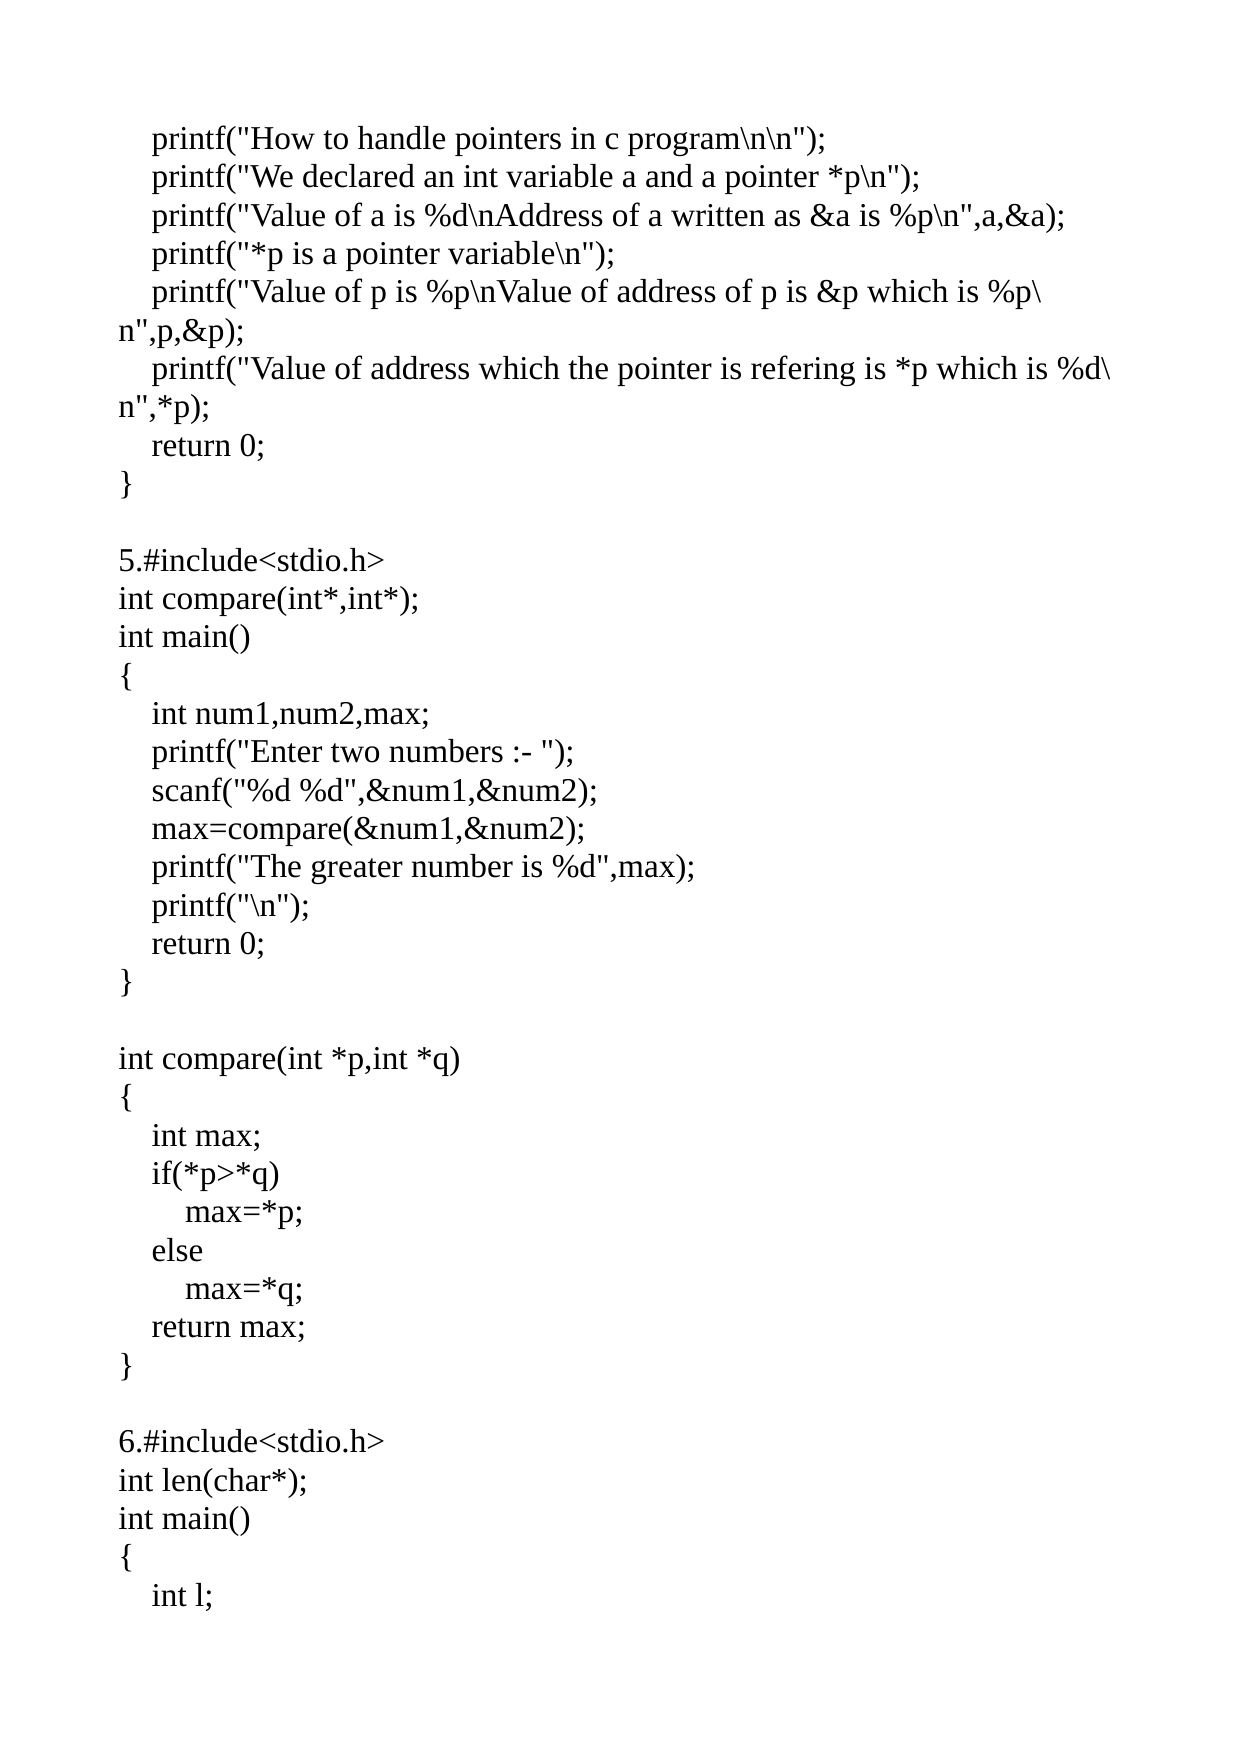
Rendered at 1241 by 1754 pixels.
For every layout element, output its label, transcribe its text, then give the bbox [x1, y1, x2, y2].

text { [118, 1536, 1122, 1575]
text int num1,num2,max; [118, 693, 1122, 731]
text { [118, 1076, 1122, 1115]
text int l; [118, 1575, 1122, 1613]
text printf("The greater number is %d",max); [118, 846, 1122, 885]
text } [118, 961, 1122, 1000]
text int len(char*); [118, 1460, 1122, 1498]
text return 0; [118, 923, 1122, 961]
text } [118, 1345, 1122, 1383]
text int main() [118, 616, 1122, 655]
text else [118, 1230, 1122, 1268]
text return 0; [118, 425, 1122, 463]
text if(*p>*q) [118, 1153, 1122, 1191]
text printf("Value of p is %p\nValue of address of p is &p which is %p\n",p,&p); [118, 271, 1122, 348]
text int main() [118, 1498, 1122, 1536]
text printf("\n"); [118, 885, 1122, 923]
text max=*p; [118, 1191, 1122, 1230]
text int compare(int *p,int *q) [118, 1038, 1122, 1076]
text 6.#include<stdio.h> [118, 1421, 1122, 1460]
text scanf("%d %d",&num1,&num2); [118, 770, 1122, 808]
text printf("We declared an int variable a and a pointer *p\n"); [118, 156, 1122, 195]
text int max; [118, 1115, 1122, 1153]
text int compare(int*,int*); [118, 578, 1122, 616]
text printf("*p is a pointer variable\n"); [118, 233, 1122, 271]
text printf("How to handle pointers in c program\n\n"); [118, 118, 1122, 156]
text max=*q; [118, 1268, 1122, 1306]
text { [118, 655, 1122, 693]
text printf("Enter two numbers :- "); [118, 731, 1122, 770]
text 5.#include<stdio.h> [118, 540, 1122, 578]
text printf("Value of address which the pointer is refering is *p which is %d\n",*p); [118, 348, 1122, 425]
text return max; [118, 1306, 1122, 1345]
text printf("Value of a is %d\nAddress of a written as &a is %p\n",a,&a); [118, 195, 1122, 233]
text max=compare(&num1,&num2); [118, 808, 1122, 846]
text } [118, 463, 1122, 501]
